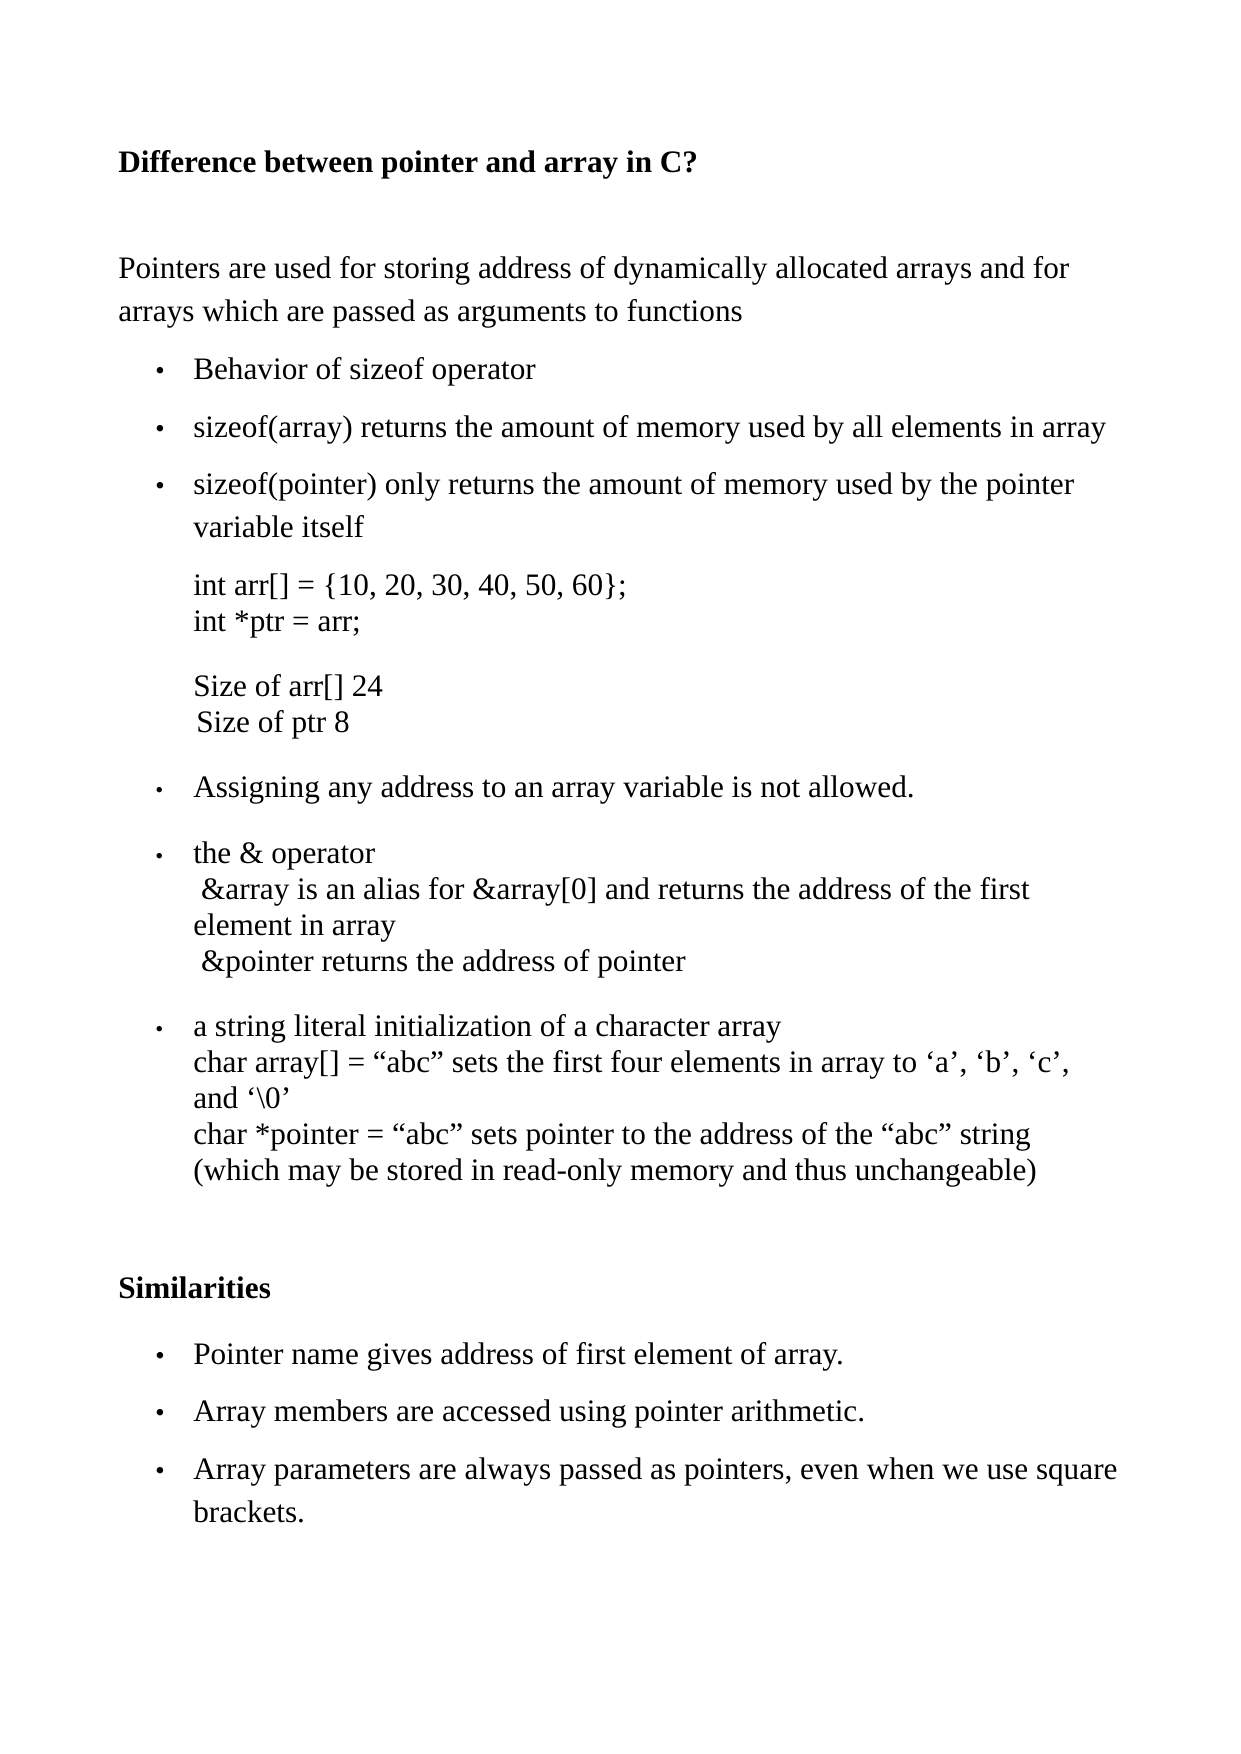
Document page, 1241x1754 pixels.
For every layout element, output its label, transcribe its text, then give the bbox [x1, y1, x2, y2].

list Behavior of sizeof operator [156, 350, 1122, 386]
list the & operator &array is an alias for &array[0] and returns the address of the first element in array &pointer returns the address of pointer [156, 834, 1122, 978]
list sizeof(pointer) only returns the amount of memory used by the pointer variable itself [156, 466, 1122, 544]
list int arr[] = {10, 20, 30, 40, 50, 60}; [156, 566, 1122, 602]
text Pointers are used for storing address of dynamically allocated arrays and for arrays which are passed as arguments to functions [118, 249, 1122, 328]
list Size of arr[] 24 [156, 667, 1122, 703]
list a string literal initialization of a character array char array[] = “abc” sets the first four elements in array to ‘a’, ‘b’, ‘c’, and ‘\0’ char *pointer = “abc” sets pointer to the address of the “abc” string (which may be stored in read-only memory and thus unchangeable) [156, 1007, 1122, 1187]
list Pointer name gives address of first element of array. [156, 1335, 1122, 1371]
subtitle Difference between pointer and array in C? [118, 143, 1122, 179]
text Similarities [118, 1269, 1122, 1306]
list Array members are accessed using pointer arithmetic. [156, 1393, 1122, 1429]
list sizeof(array) returns the amount of memory used by all elements in array [156, 408, 1122, 444]
list int *ptr = arr; [156, 602, 1122, 639]
list Assigning any address to an array variable is not allowed. [156, 769, 1122, 804]
text Size of ptr 8 [118, 703, 1122, 739]
list Array parameters are always passed as pointers, even when we use square brackets. [156, 1450, 1122, 1529]
